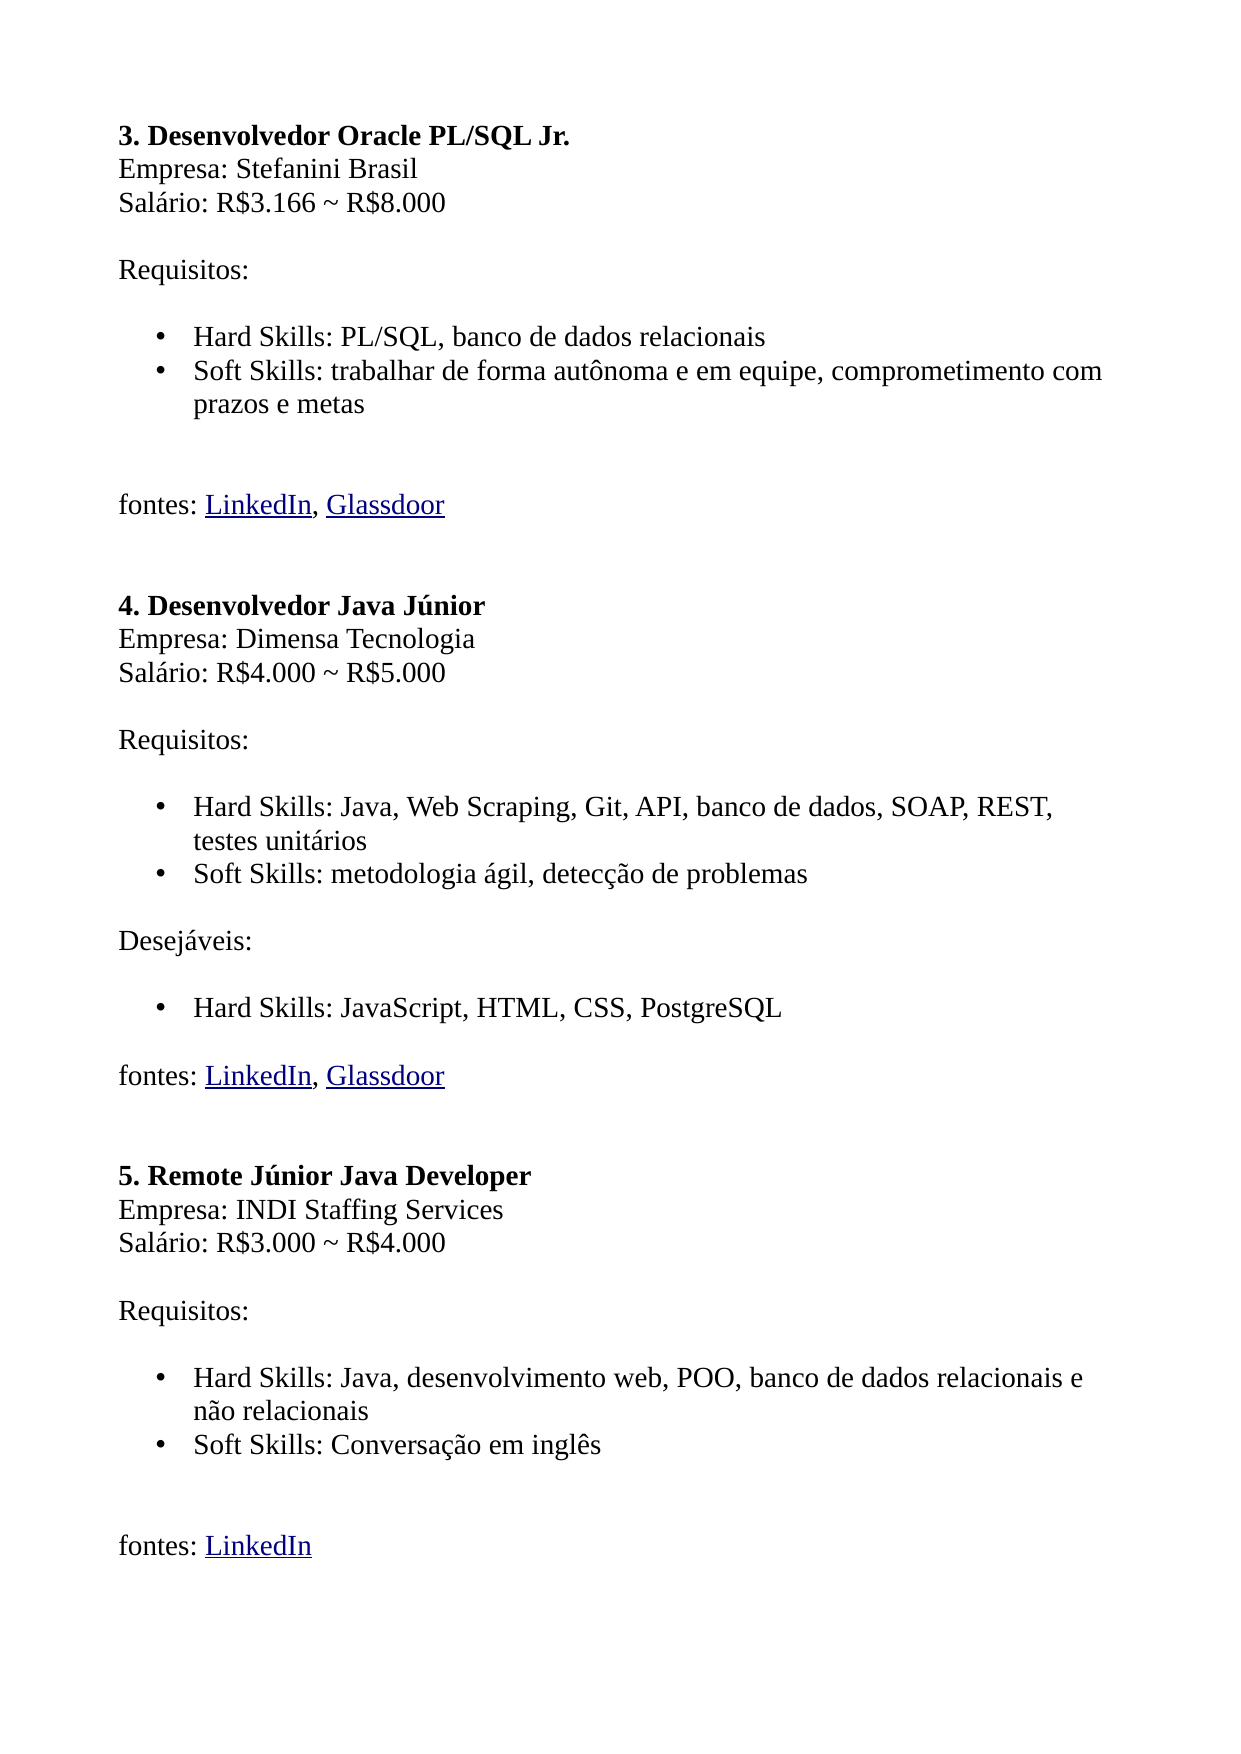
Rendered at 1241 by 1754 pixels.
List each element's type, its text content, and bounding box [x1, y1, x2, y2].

text fontes: LinkedIn, Glassdoor [118, 487, 1122, 521]
text Desejáveis: [118, 923, 1122, 957]
text Salário: R$3.000 ~ R$4.000 [118, 1226, 1122, 1259]
list Soft Skills: Conversação em inglês [156, 1427, 1122, 1461]
text Salário: R$4.000 ~ R$5.000 [118, 655, 1122, 688]
list Hard Skills: Java, Web Scraping, Git, API, banco de dados, SOAP, REST, testes unitários [156, 789, 1122, 856]
text fontes: LinkedIn, Glassdoor [118, 1058, 1122, 1091]
text Requisitos: [118, 722, 1122, 756]
text Empresa: Dimensa Tecnologia [118, 621, 1122, 655]
text 3. Desenvolvedor Oracle PL/SQL Jr. [118, 118, 1122, 152]
list Hard Skills: PL/SQL, banco de dados relacionais [156, 319, 1122, 353]
list Hard Skills: JavaScript, HTML, CSS, PostgreSQL [156, 991, 1122, 1024]
text 5. Remote Júnior Java Developer [118, 1158, 1122, 1192]
text Salário: R$3.166 ~ R$8.000 [118, 185, 1122, 219]
list Soft Skills: trabalhar de forma autônoma e em equipe, comprometimento com prazos e metas [156, 353, 1122, 420]
list Soft Skills: metodologia ágil, detecção de problemas [156, 856, 1122, 890]
text Empresa: Stefanini Brasil [118, 152, 1122, 185]
text Requisitos: [118, 252, 1122, 286]
text Empresa: INDI Staffing Services [118, 1192, 1122, 1226]
text Requisitos: [118, 1293, 1122, 1326]
list Hard Skills: Java, desenvolvimento web, POO, banco de dados relacionais e não relacionais [156, 1360, 1122, 1427]
text fontes: LinkedIn [118, 1528, 1122, 1561]
text 4. Desenvolvedor Java Júnior [118, 588, 1122, 621]
